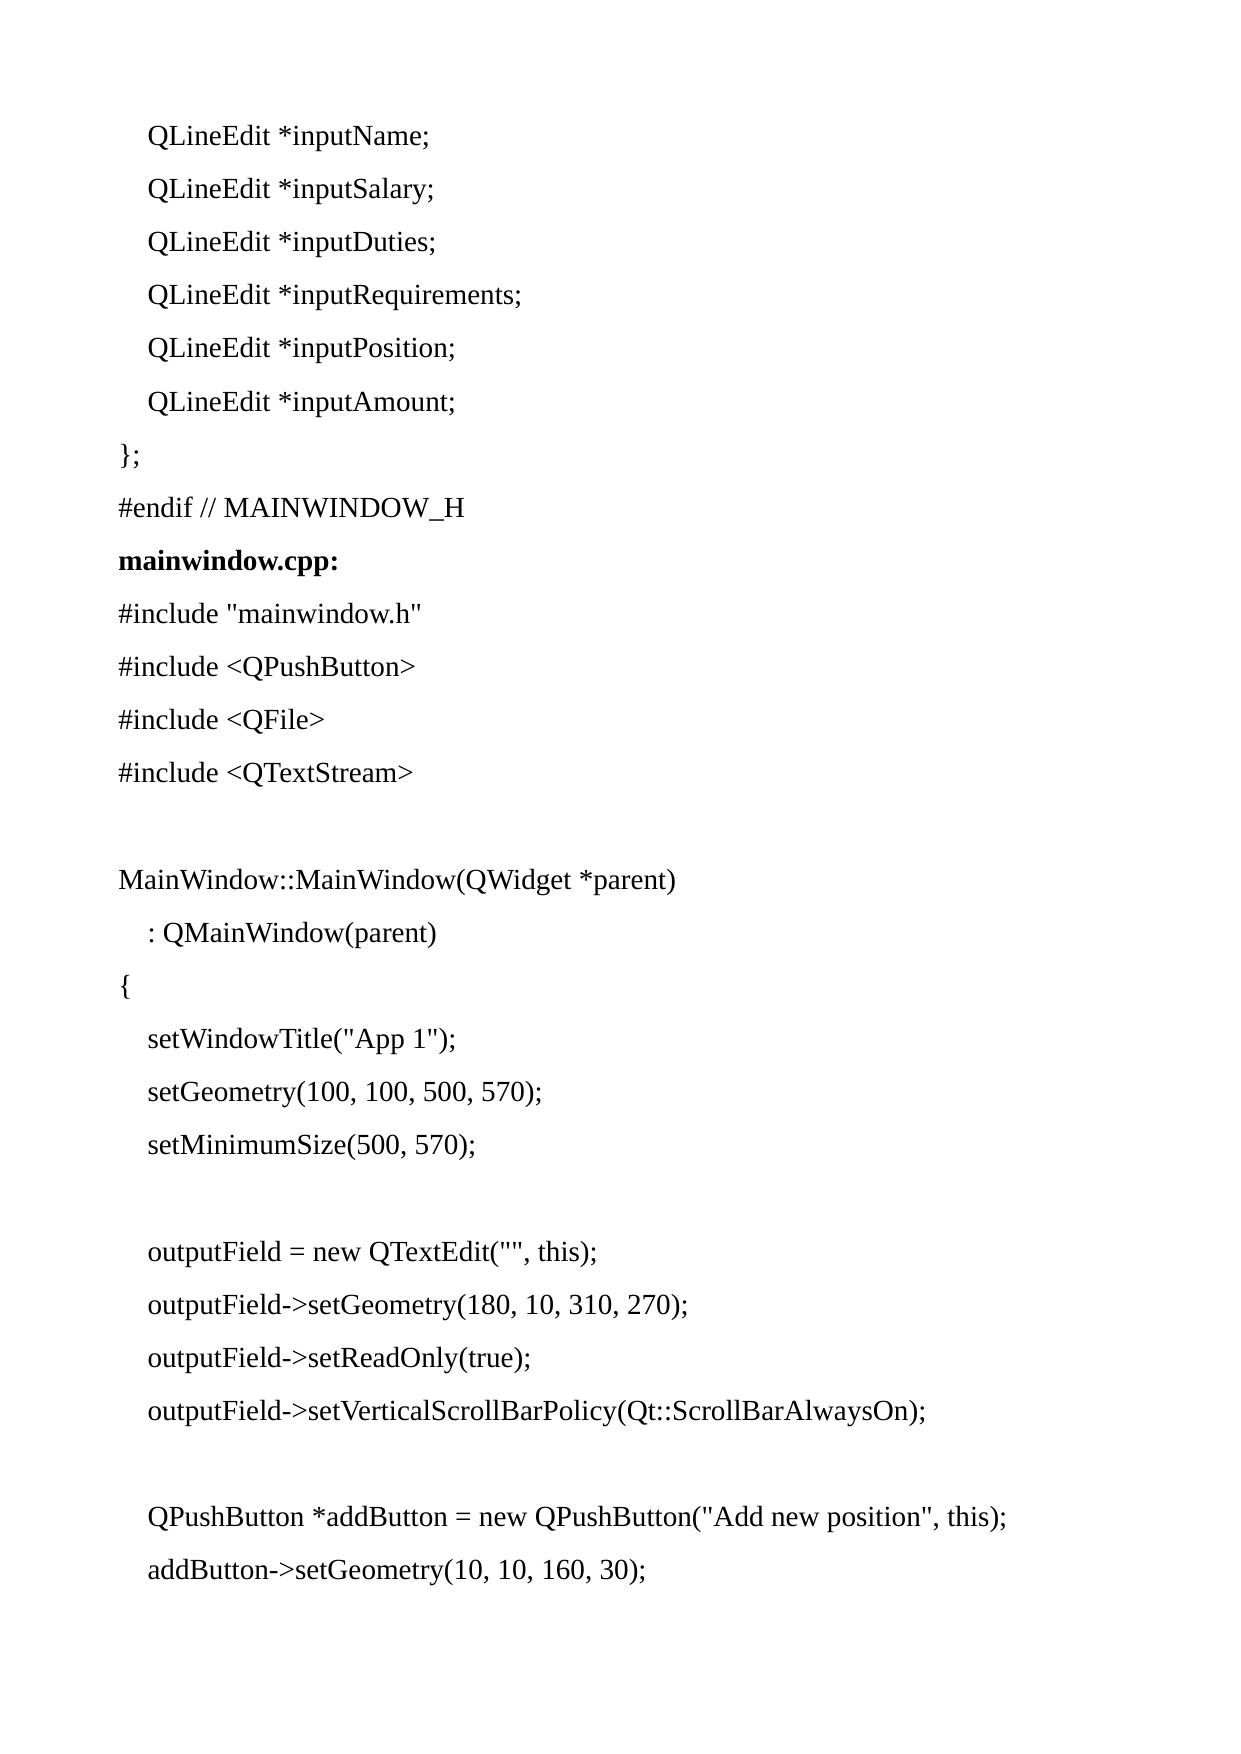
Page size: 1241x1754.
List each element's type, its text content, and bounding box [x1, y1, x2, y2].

text QPushButton *addButton = new QPushButton("Add new position", this); [118, 1499, 1122, 1533]
text addButton->setGeometry(10, 10, 160, 30); [118, 1552, 1122, 1586]
text outputField->setVerticalScrollBarPolicy(Qt::ScrollBarAlwaysOn); [118, 1393, 1122, 1427]
text setMinimumSize(500, 570); [118, 1127, 1122, 1161]
text #include "mainwindow.h" [118, 596, 1122, 630]
text }; [118, 437, 1122, 470]
text QLineEdit *inputAmount; [118, 384, 1122, 417]
text QLineEdit *inputName; [118, 118, 1122, 152]
text QLineEdit *inputDuties; [118, 224, 1122, 258]
text QLineEdit *inputPosition; [118, 331, 1122, 364]
text { [118, 968, 1122, 1002]
text QLineEdit *inputSalary; [118, 171, 1122, 205]
text mainwindow.cpp: [118, 543, 1122, 577]
text : QMainWindow(parent) [118, 915, 1122, 948]
text #include <QPushButton> [118, 649, 1122, 683]
text #include <QTextStream> [118, 756, 1122, 789]
text MainWindow::MainWindow(QWidget *parent) [118, 862, 1122, 895]
text outputField = new QTextEdit("", this); [118, 1234, 1122, 1267]
text #include <QFile> [118, 702, 1122, 736]
text setGeometry(100, 100, 500, 570); [118, 1074, 1122, 1108]
text outputField->setGeometry(180, 10, 310, 270); [118, 1287, 1122, 1320]
text setWindowTitle("App 1"); [118, 1021, 1122, 1055]
text #endif // MAINWINDOW_H [118, 490, 1122, 523]
text outputField->setReadOnly(true); [118, 1340, 1122, 1373]
text QLineEdit *inputRequirements; [118, 277, 1122, 311]
